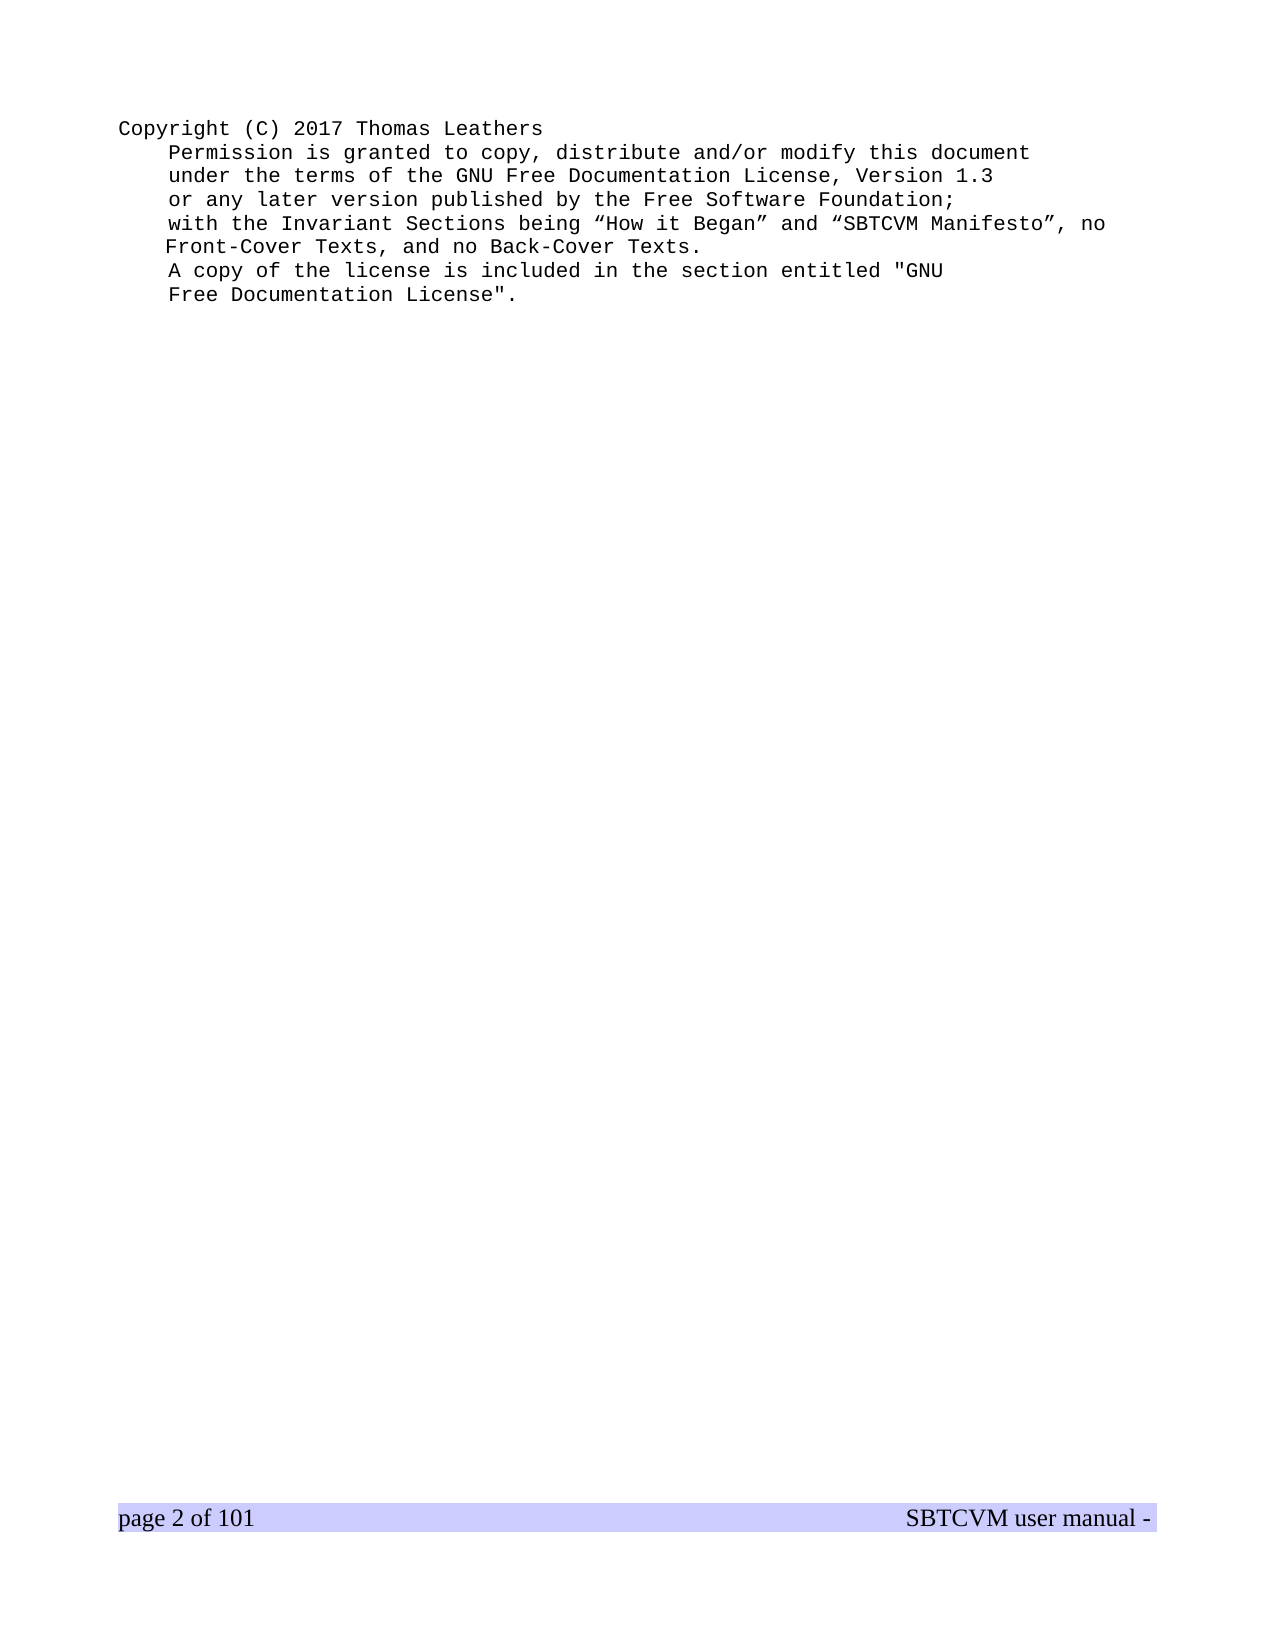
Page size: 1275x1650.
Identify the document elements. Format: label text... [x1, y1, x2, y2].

text Permission is granted to copy, distribute and/or modify this document [118, 142, 1157, 165]
text or any later version published by the Free Software Foundation; [118, 189, 1157, 213]
text under the terms of the GNU Free Documentation License, Version 1.3 [118, 165, 1157, 189]
text A copy of the license is included in the section entitled "GNU [118, 260, 1157, 284]
text Copyright (C) 2017 Thomas Leathers [118, 118, 1157, 142]
text with the Invariant Sections being “How it Began” and “SBTCVM Manifesto”, no Front-Cover Texts, and no Back-Cover Texts. [118, 213, 1157, 260]
text Free Documentation License". [118, 284, 1157, 307]
